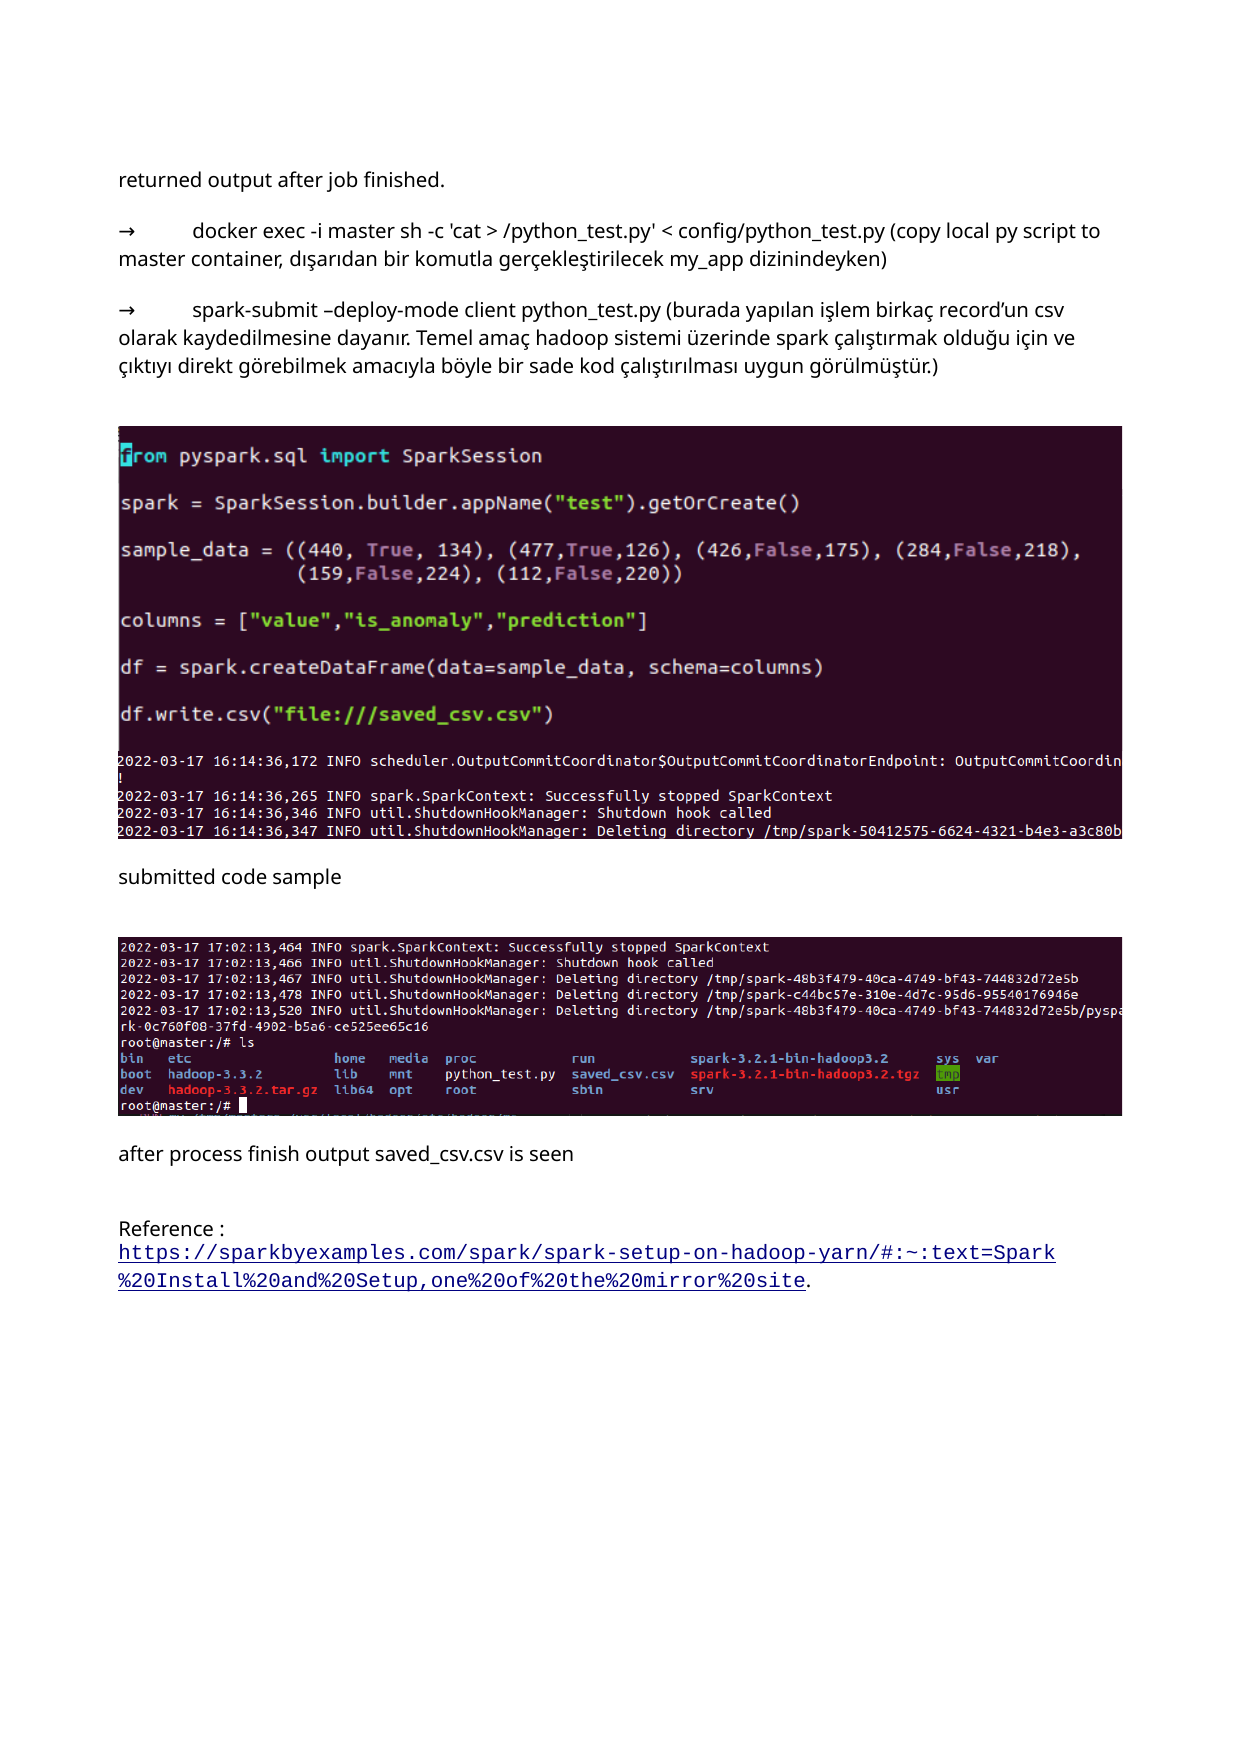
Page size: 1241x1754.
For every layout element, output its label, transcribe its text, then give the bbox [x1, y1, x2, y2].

text after process finish output saved_csv.csv is seen [118, 1139, 1122, 1167]
text → docker exec -i master sh -c 'cat > /python_test.py' < config/python_test.py (copy local py script to master container, dışarıdan bir komutla gerçekleştirilecek my_app dizinindeyken) [118, 217, 1122, 272]
text returned output after job finished. [118, 165, 1122, 193]
text → spark-submit –deploy-mode client python_test.py (burada yapılan işlem birkaç record’un csv olarak kaydedilmesine dayanır. Temel amaç hadoop sistemi üzerinde spark çalıştırmak olduğu için ve çıktıyı direkt görebilmek amacıyla böyle bir sade kod çalıştırılması uygun görülmüştür.) [118, 296, 1122, 379]
text https://sparkbyexamples.com/spark/spark-setup-on-hadoop-yarn/#:~:text=Spark%20Install%20and%20Setup,one%20of%20the%20mirror%20site. [118, 1242, 1122, 1294]
text Reference : [118, 1214, 1122, 1242]
picture [118, 426, 1123, 839]
text submitted code sample [118, 862, 1122, 890]
picture [118, 937, 1123, 1116]
